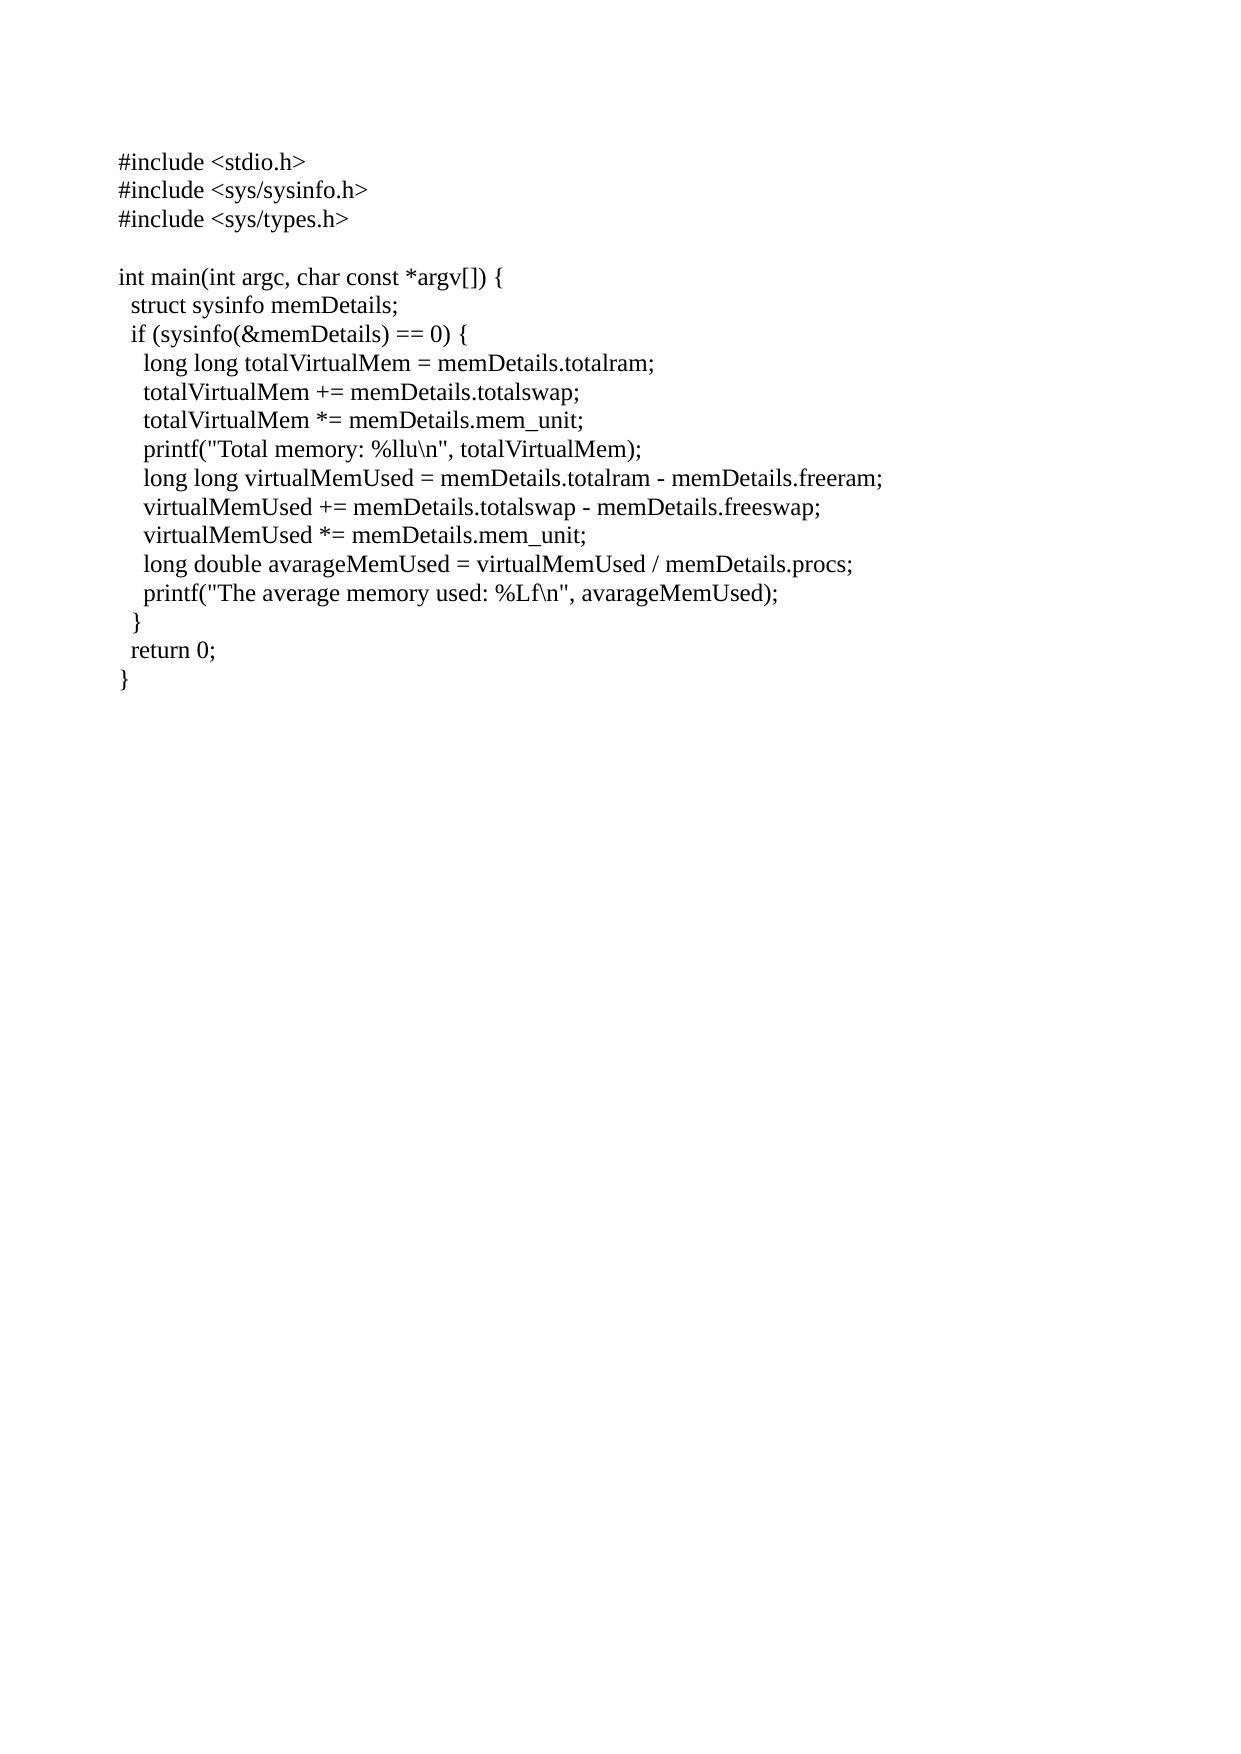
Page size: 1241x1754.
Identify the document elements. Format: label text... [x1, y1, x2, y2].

text return 0; [118, 636, 1122, 664]
text #include <sys/types.h> [118, 204, 1122, 233]
text printf("The average memory used: %Lf\n", avarageMemUsed); [118, 578, 1122, 607]
text if (sysinfo(&memDetails) == 0) { [118, 319, 1122, 348]
text #include <stdio.h> [118, 147, 1122, 176]
text } [118, 664, 1122, 693]
text struct sysinfo memDetails; [118, 291, 1122, 319]
text #include <sys/sysinfo.h> [118, 176, 1122, 204]
text long long totalVirtualMem = memDetails.totalram; [118, 348, 1122, 377]
text virtualMemUsed += memDetails.totalswap - memDetails.freeswap; [118, 492, 1122, 521]
text virtualMemUsed *= memDetails.mem_unit; [118, 521, 1122, 549]
text long long virtualMemUsed = memDetails.totalram - memDetails.freeram; [118, 463, 1122, 492]
text totalVirtualMem += memDetails.totalswap; [118, 377, 1122, 406]
text } [118, 607, 1122, 636]
text long double avarageMemUsed = virtualMemUsed / memDetails.procs; [118, 549, 1122, 578]
text int main(int argc, char const *argv[]) { [118, 262, 1122, 291]
text printf("Total memory: %llu\n", totalVirtualMem); [118, 434, 1122, 463]
text totalVirtualMem *= memDetails.mem_unit; [118, 406, 1122, 434]
